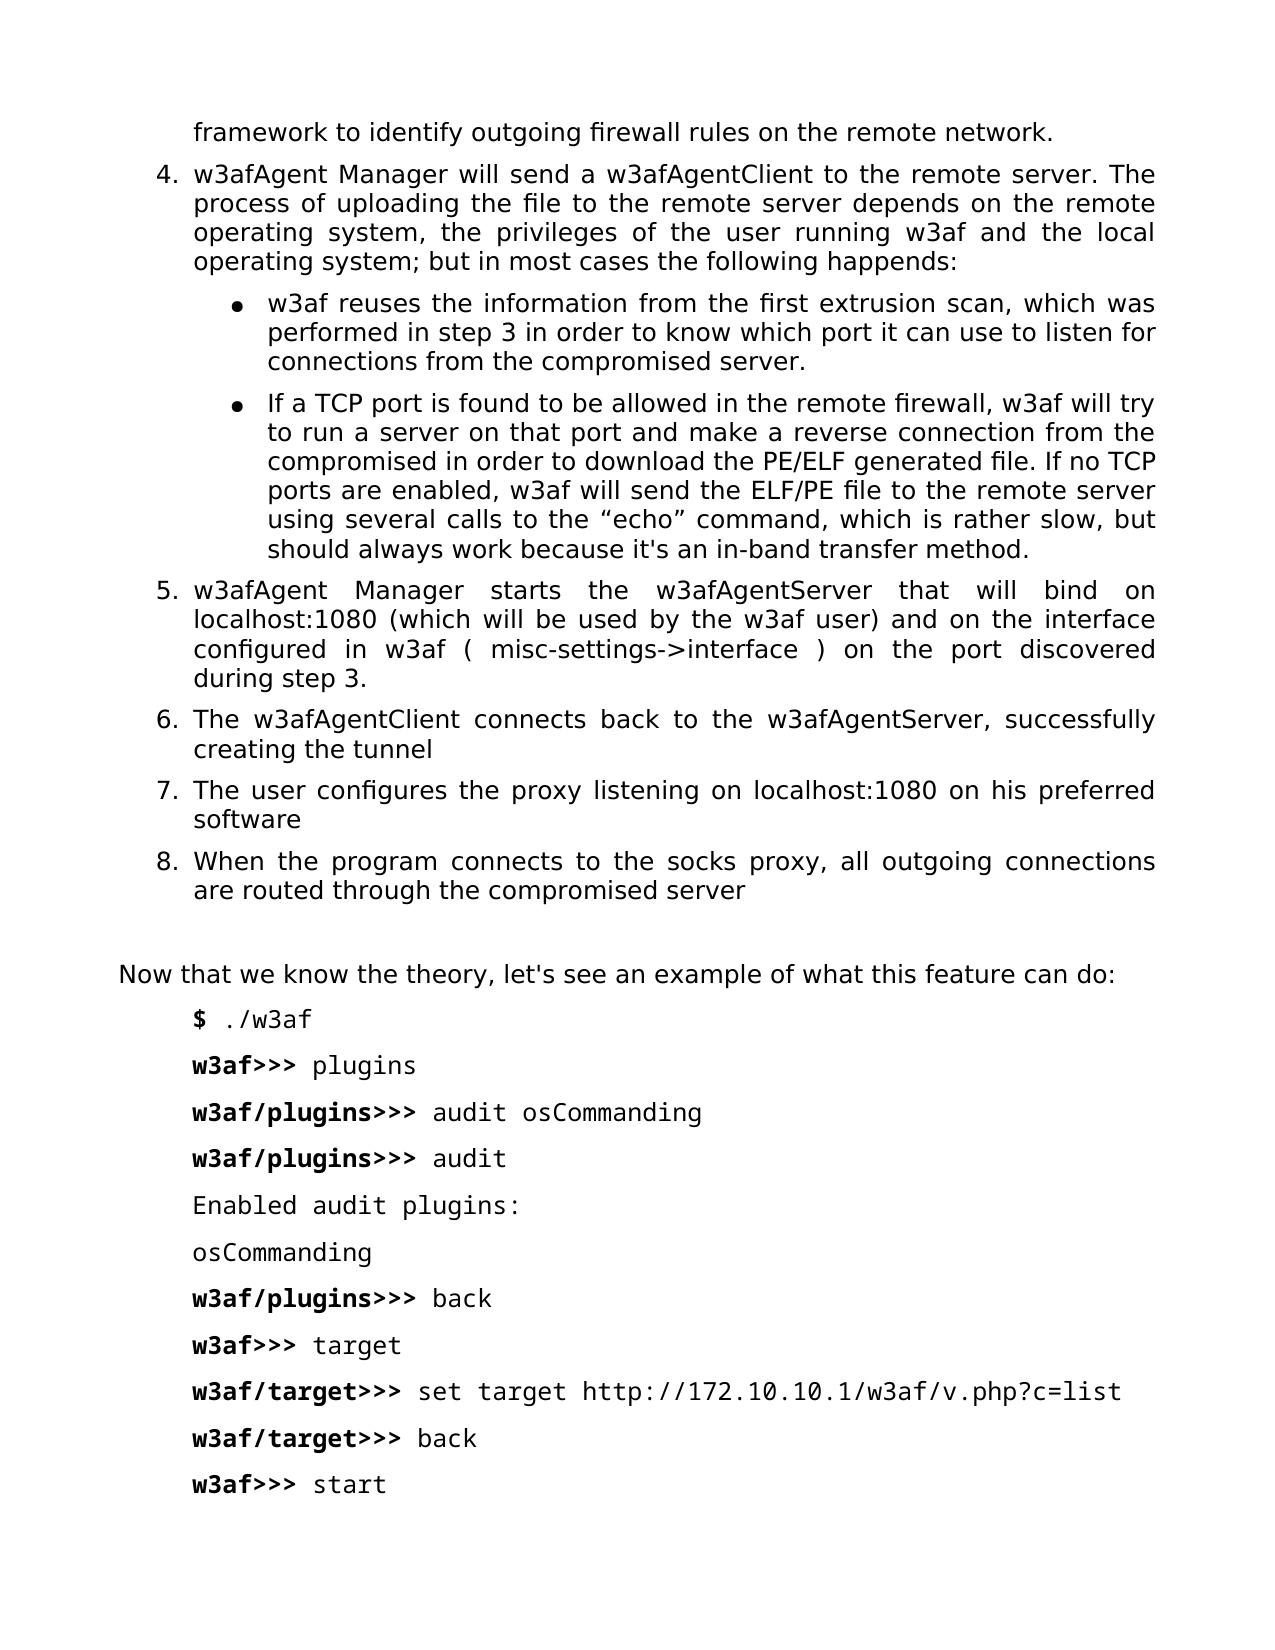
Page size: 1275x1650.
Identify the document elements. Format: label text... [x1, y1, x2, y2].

text w3af/target>>> set target http://172.10.10.1/w3af/v.php?c=list [192, 1374, 1157, 1408]
list When the program connects to the socks proxy, all outgoing connections are routed through the compromised server [156, 847, 1157, 906]
text w3af>>> start [192, 1467, 1157, 1501]
text w3af/plugins>>> audit [192, 1141, 1157, 1175]
text osCommanding [192, 1234, 1157, 1268]
list w3afAgent Manager will send a w3afAgentClient to the remote server. The process of uploading the file to the remote server depends on the remote operating system, the privileges of the user running w3af and the local operating system; but in most cases the following happends: [156, 160, 1157, 276]
list w3afAgent Manager starts the w3afAgentServer that will bind on localhost:1080 (which will be used by the w3af user) and on the interface configured in w3af ( misc-settings->interface ) on the port discovered during step 3. [156, 576, 1157, 693]
text w3af/plugins>>> audit osCommanding [192, 1094, 1157, 1129]
list If a TCP port is found to be allowed in the remote firewall, w3af will try to run a server on that port and make a reverse connection from the compromised in order to download the PE/ELF generated file. If no TCP ports are enabled, w3af will send the ELF/PE file to the remote server using several calls to the “echo” command, which is rather slow, but should always work because it's an in-band transfer method. [229, 389, 1157, 564]
text w3af>>> plugins [192, 1048, 1157, 1082]
list The user configures the proxy listening on localhost:1080 on his preferred software [156, 776, 1157, 835]
text w3af>>> target [192, 1327, 1157, 1361]
text Now that we know the theory, let's see an example of what this feature can do: [118, 960, 1157, 989]
list framework to identify outgoing firewall rules on the remote network. [156, 118, 1157, 147]
list The w3afAgentClient connects back to the w3afAgentServer, successfully creating the tunnel [156, 706, 1157, 764]
text w3af/plugins>>> back [192, 1281, 1157, 1315]
text w3af/target>>> back [192, 1421, 1157, 1454]
list w3af reuses the information from the first extrusion scan, which was performed in step 3 in order to know which port it can use to listen for connections from the compromised server. [229, 289, 1157, 376]
text Enabled audit plugins: [192, 1188, 1157, 1222]
text $ ./w3af [192, 1001, 1157, 1036]
